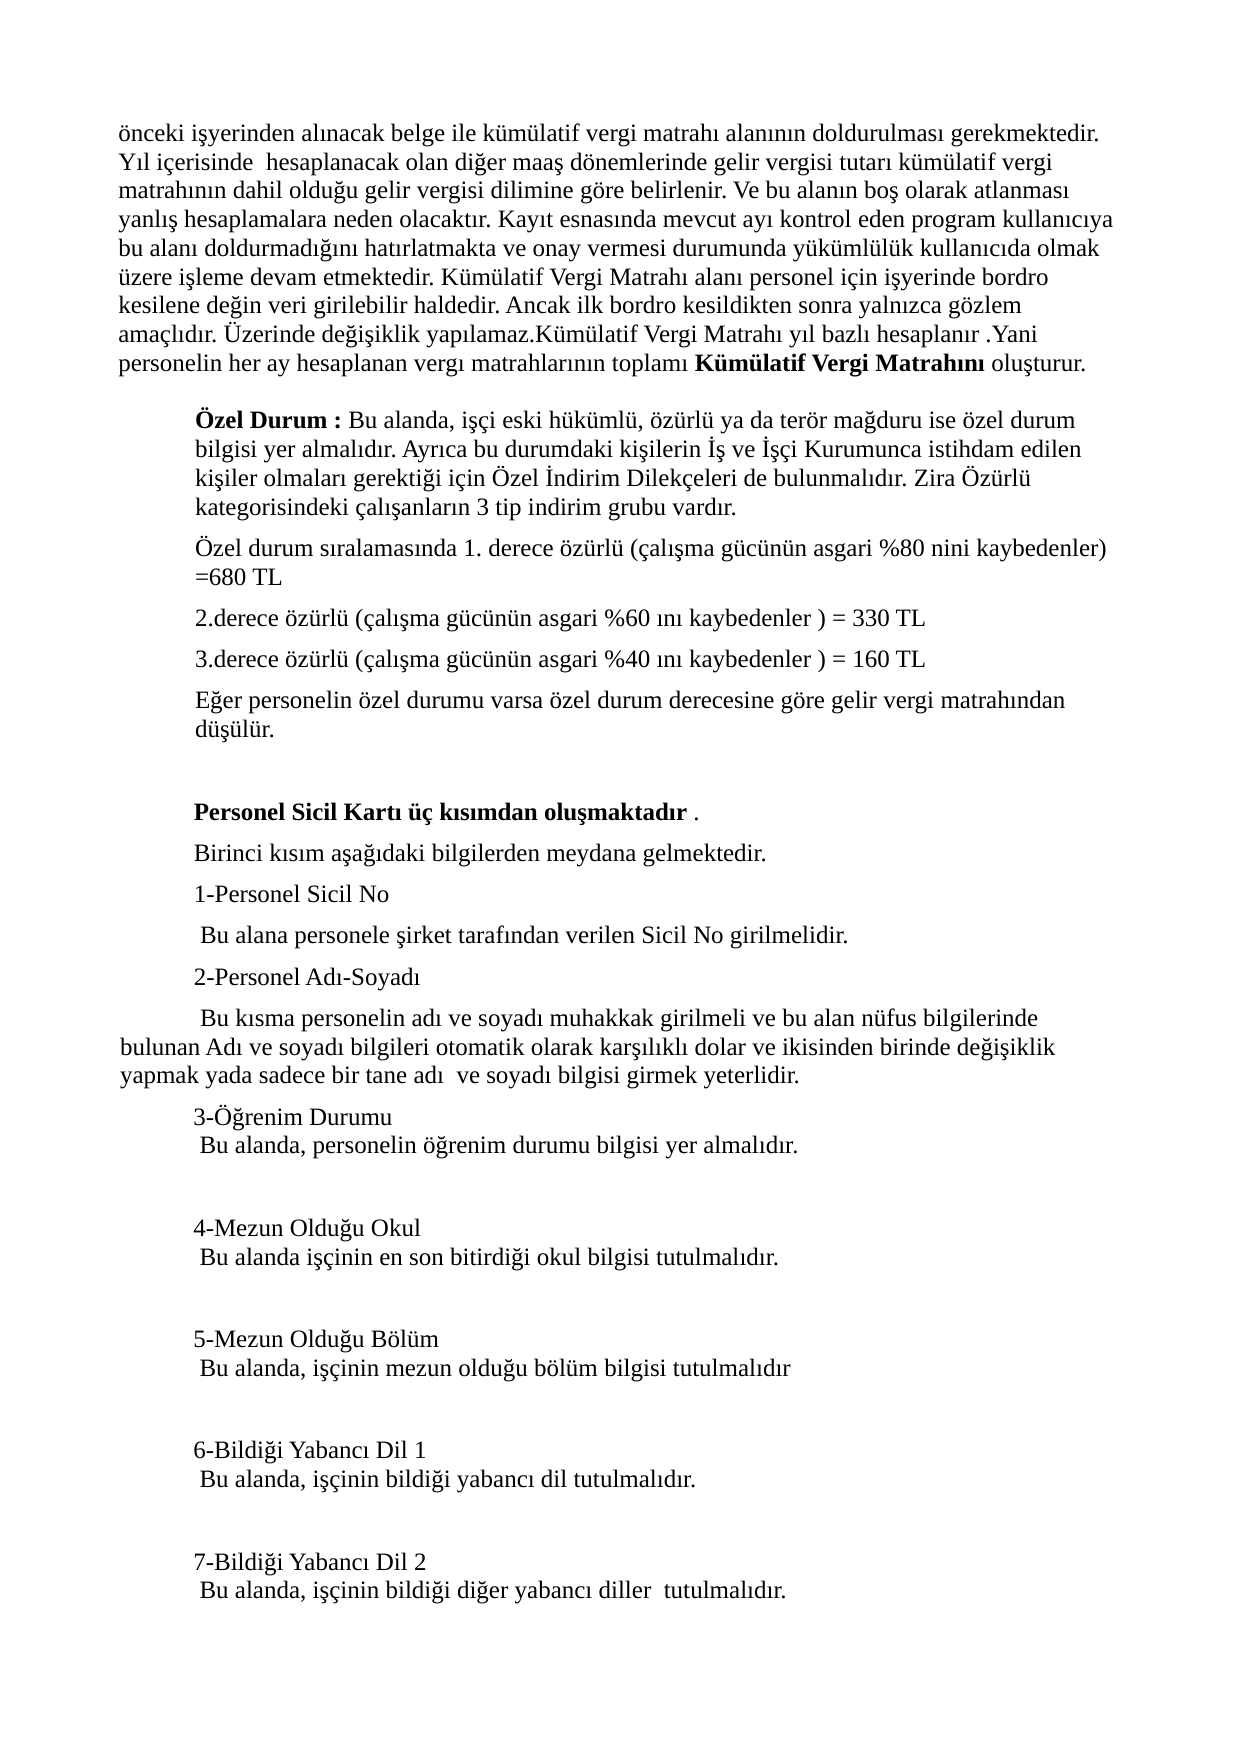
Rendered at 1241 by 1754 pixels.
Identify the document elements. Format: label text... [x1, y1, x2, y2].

text önceki işyerinden alınacak belge ile kümülatif vergi matrahı alanının doldurulması gerekmektedir. Yıl içerisinde hesaplanacak olan diğer maaş dönemlerinde gelir vergisi tutarı kümülatif vergi matrahının dahil olduğu gelir vergisi dilimine göre belirlenir. Ve bu alanın boş olarak atlanması yanlış hesaplamalara neden olacaktır. Kayıt esnasında mevcut ayı kontrol eden program kullanıcıya bu alanı doldurmadığını hatırlatmakta ve onay vermesi durumunda yükümlülük kullanıcıda olmak üzere işleme devam etmektedir. Kümülatif Vergi Matrahı alanı personel için işyerinde bordro kesilene değin veri girilebilir haldedir. Ancak ilk bordro kesildikten sonra yalnızca gözlem amaçlıdır. Üzerinde değişiklik yapılamaz.Kümülatif Vergi Matrahı yıl bazlı hesaplanır .Yani personelin her ay hesaplanan vergı matrahlarının toplamı Kümülatif Vergi Matrahını oluşturur. [118, 118, 1122, 377]
text 2-Personel Adı-Soyadı [120, 962, 1122, 991]
list Eğer personelin özel durumu varsa özel durum derecesine göre gelir vergi matrahından düşülür. [157, 686, 1122, 743]
list Özel durum sıralamasında 1. derece özürlü (çalışma gücünün asgari %80 nini kaybedenler) =680 TL [157, 533, 1122, 591]
text Bu kısma personelin adı ve soyadı muhakkak girilmeli ve bu alan nüfus bilgilerinde bulunan Adı ve soyadı bilgileri otomatik olarak karşılıklı dolar ve ikisinden birinde değişiklik yapmak yada sadece bir tane adı ve soyadı bilgisi girmek yeterlidir. [120, 1003, 1122, 1089]
list 3.derece özürlü (çalışma gücünün asgari %40 ını kaybedenler ) = 160 TL [157, 644, 1122, 673]
text Bu alana personele şirket tarafından verilen Sicil No girilmelidir. [120, 921, 1122, 949]
list 4-Mezun Olduğu Okul Bu alanda işçinin en son bitirdiği okul bilgisi tutulmalıdır. [156, 1213, 1122, 1271]
list 6-Bildiği Yabancı Dil 1 Bu alanda, işçinin bildiği yabancı dil tutulmalıdır. [156, 1436, 1122, 1493]
list 5-Mezun Olduğu Bölüm Bu alanda, işçinin mezun olduğu bölüm bilgisi tutulmalıdır [156, 1324, 1122, 1382]
text Personel Sicil Kartı üç kısımdan oluşmaktadır . [120, 797, 1122, 826]
text 1-Personel Sicil No [120, 879, 1122, 908]
list 2.derece özürlü (çalışma gücünün asgari %60 ını kaybedenler ) = 330 TL [157, 603, 1122, 632]
text Birinci kısım aşağıdaki bilgilerden meydana gelmektedir. [120, 838, 1122, 867]
list Özel Durum : Bu alanda, işçi eski hükümlü, özürlü ya da terör mağduru ise özel durum bilgisi yer almalıdır. Ayrıca bu durumdaki kişilerin İş ve İşçi Kurumunca istihdam edilen kişiler olmaları gerektiği için Özel İndirim Dilekçeleri de bulunmalıdır. Zira Özürlü kategorisindeki çalışanların 3 tip indirim grubu vardır. [157, 406, 1122, 521]
list 3-Öğrenim Durumu Bu alanda, personelin öğrenim durumu bilgisi yer almalıdır. [156, 1102, 1122, 1159]
list 7-Bildiği Yabancı Dil 2 Bu alanda, işçinin bildiği diğer yabancı diller tutulmalıdır. [156, 1547, 1122, 1604]
